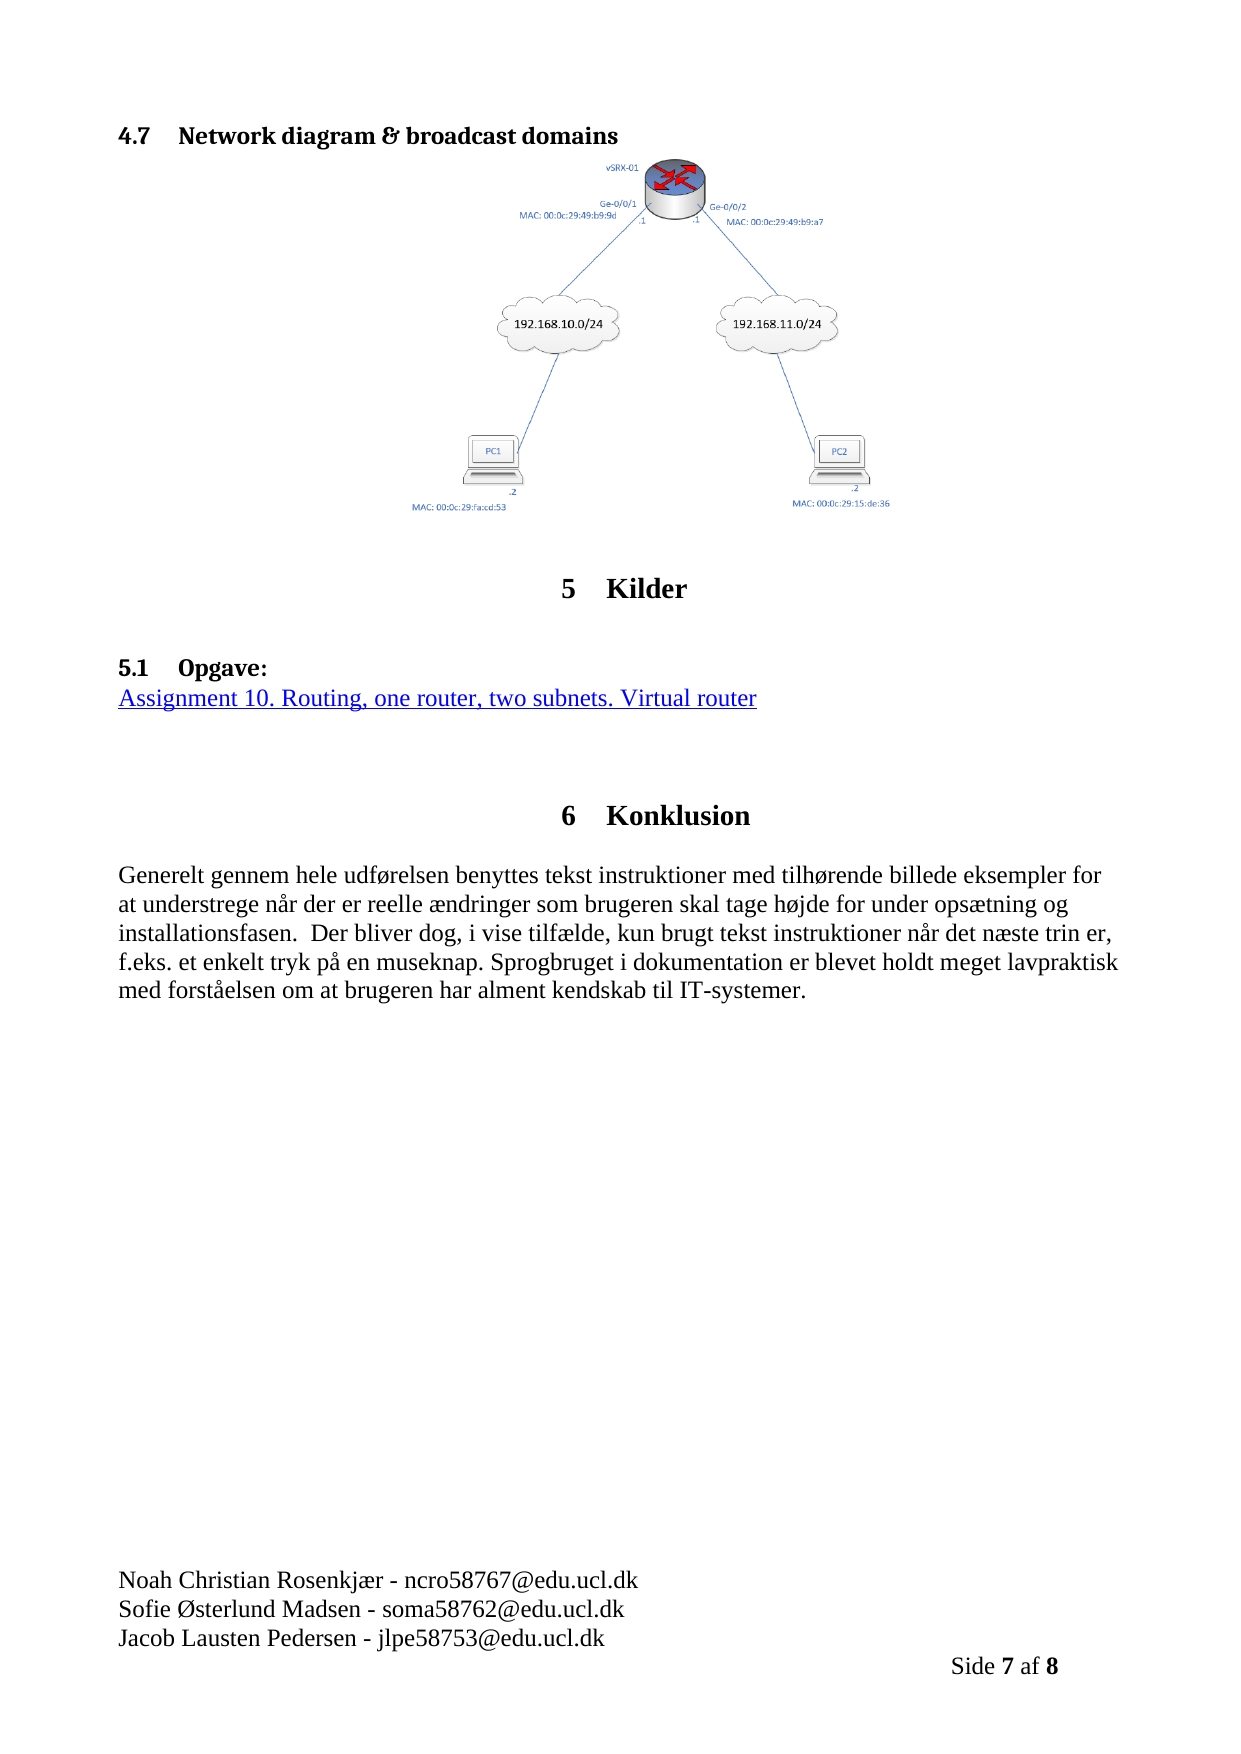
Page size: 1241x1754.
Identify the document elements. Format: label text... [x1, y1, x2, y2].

subtitle Network diagram & broadcast domains [118, 122, 1122, 151]
subtitle Kilder [561, 571, 1122, 604]
picture [408, 150, 907, 513]
subtitle Opgave: [118, 654, 1122, 683]
subtitle Konklusion [561, 798, 1122, 832]
text Generelt gennem hele udførelsen benyttes tekst instruktioner med tilhørende billede eksempler for at understrege når der er reelle ændringer som brugeren skal tage højde for under opsætning og installationsfasen. Der bliver dog, i vise tilfælde, kun brugt tekst instruktioner når det næste trin er, f.eks. et enkelt tryk på en museknap. Sprogbruget i dokumentation er blevet holdt meget lavpraktisk med forståelsen om at brugeren har alment kendskab til IT-systemer. [118, 860, 1122, 1004]
text Assignment 10. Routing, one router, two subnets. Virtual router [118, 683, 1122, 711]
